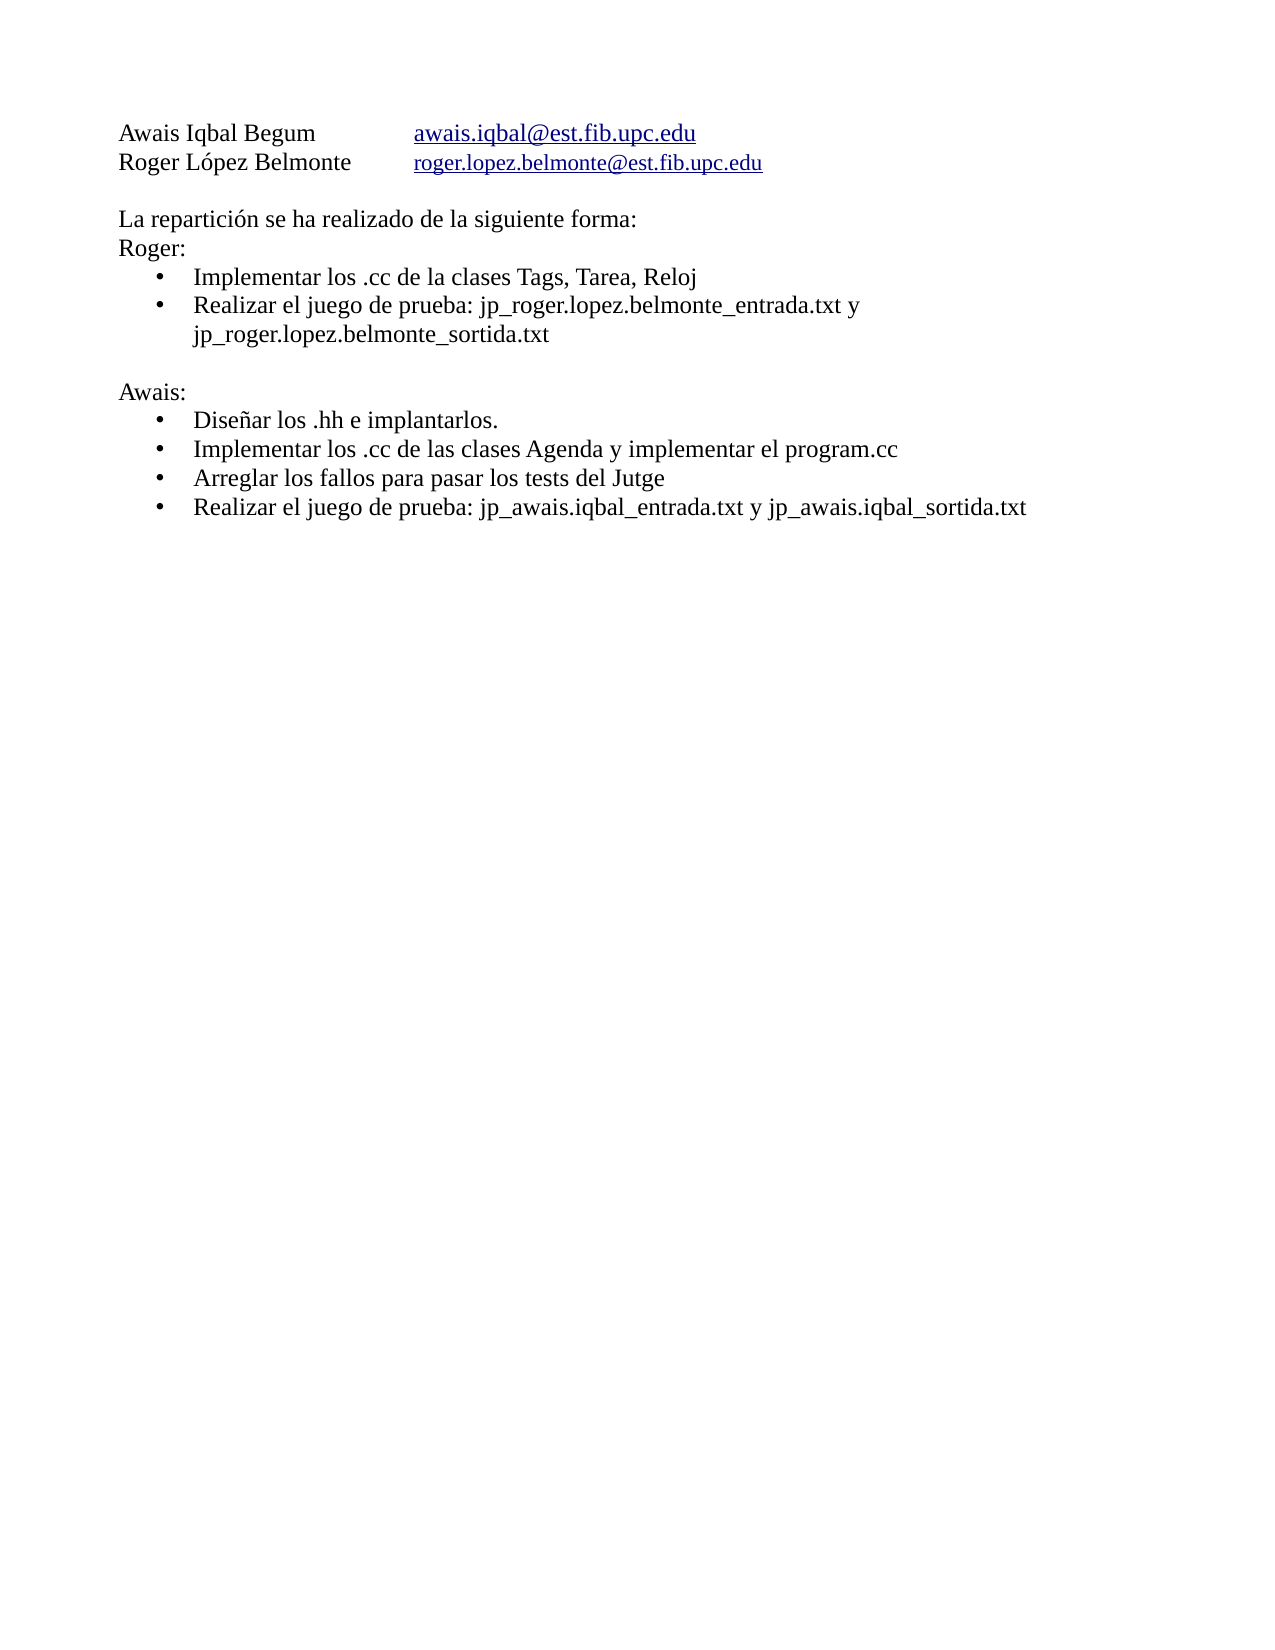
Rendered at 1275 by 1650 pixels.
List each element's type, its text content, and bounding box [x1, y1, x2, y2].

text Roger López Belmonte roger.lopez.belmonte@est.fib.upc.edu [118, 147, 1157, 176]
list Implementar los .cc de la clases Tags, Tarea, Reloj [156, 262, 1157, 291]
list Implementar los .cc de las clases Agenda y implementar el program.cc [156, 434, 1157, 463]
list Arreglar los fallos para pasar los tests del Jutge [156, 463, 1157, 492]
text Roger: [118, 233, 1157, 262]
text La repartición se ha realizado de la siguiente forma: [118, 204, 1157, 233]
list Realizar el juego de prueba: jp_roger.lopez.belmonte_entrada.txt y jp_roger.lopez.belmonte_sortida.txt [156, 291, 1157, 348]
list Diseñar los .hh e implantarlos. [156, 406, 1157, 434]
list Realizar el juego de prueba: jp_awais.iqbal_entrada.txt y jp_awais.iqbal_sortida.txt [156, 492, 1157, 521]
text Awais Iqbal Begum awais.iqbal@est.fib.upc.edu [118, 118, 1157, 147]
text Awais: [118, 377, 1157, 406]
